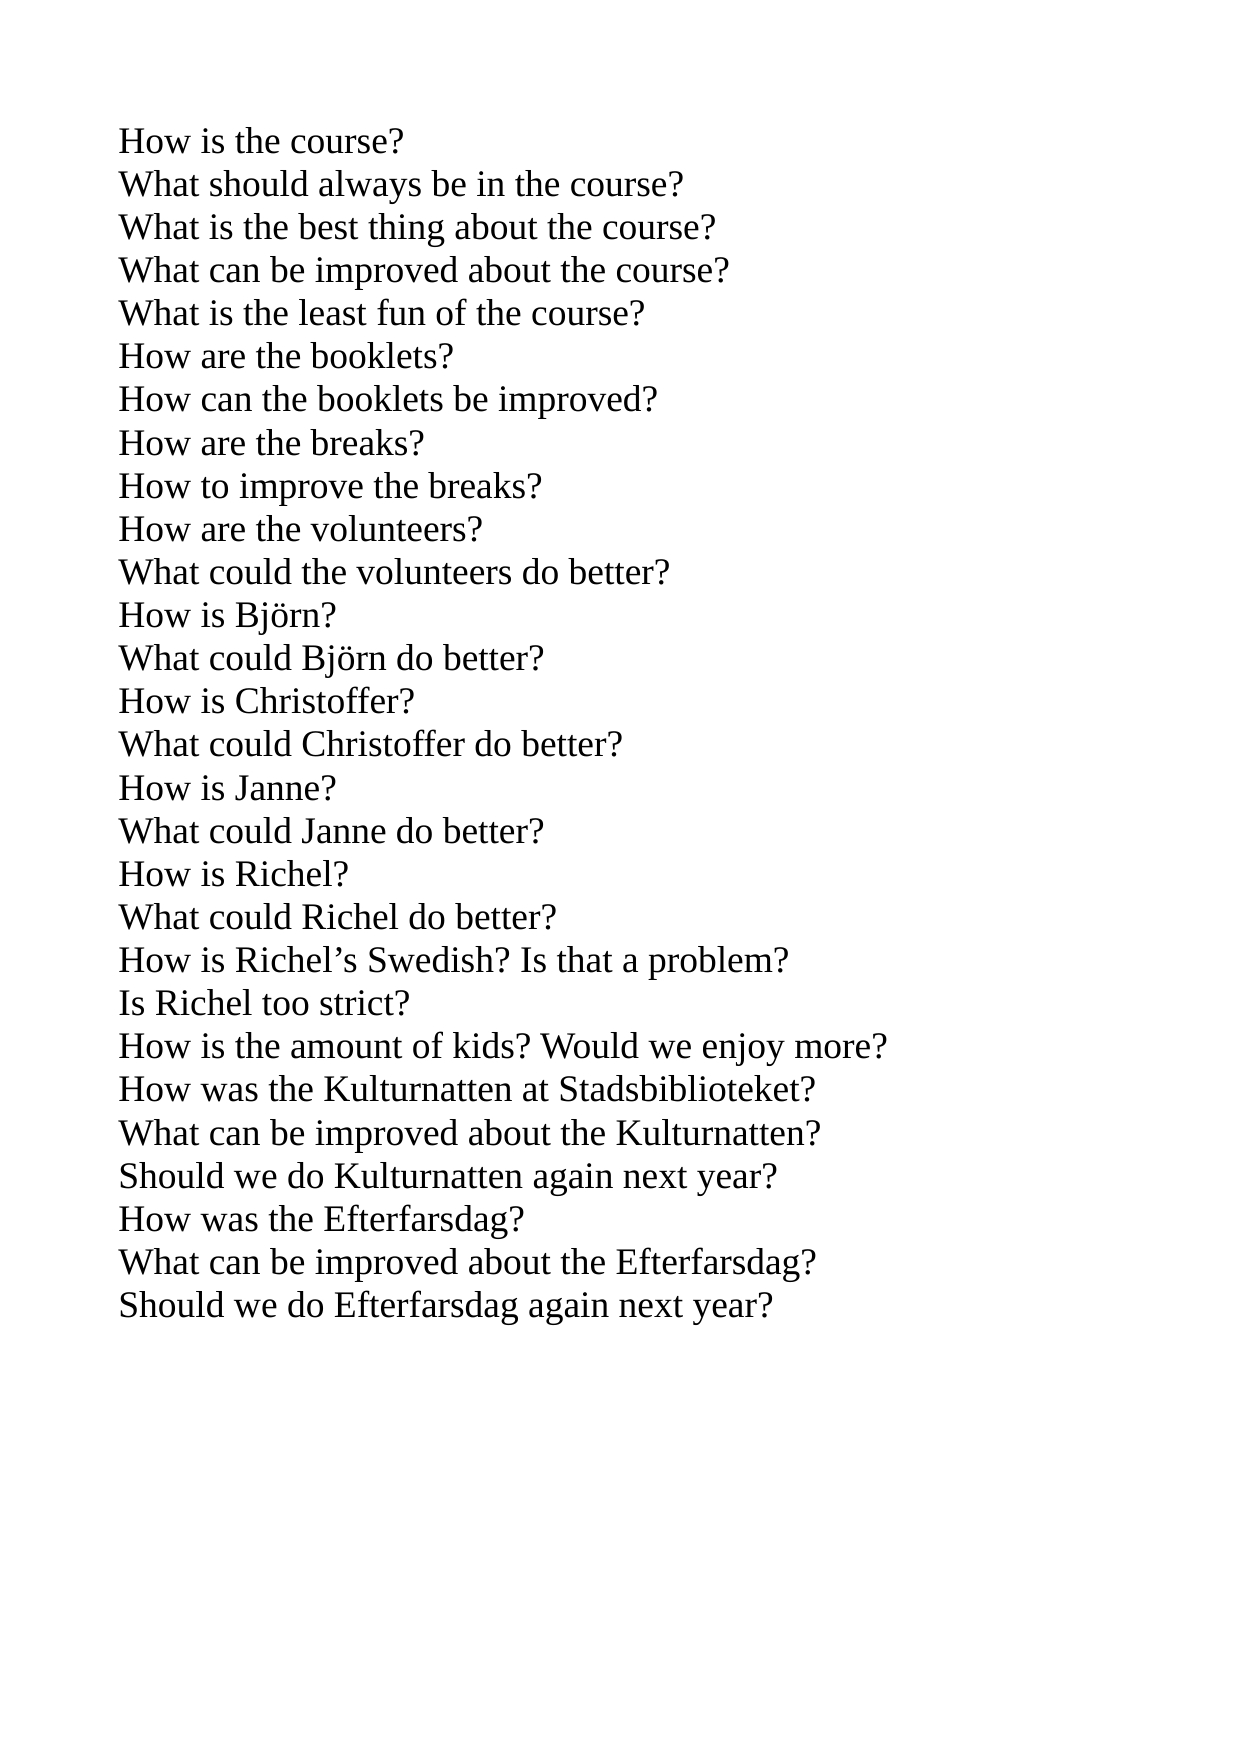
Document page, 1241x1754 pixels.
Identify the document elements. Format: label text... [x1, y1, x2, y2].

text How are the volunteers? [118, 506, 1122, 549]
text What can be improved about the Kulturnatten? [118, 1110, 1122, 1153]
text How are the breaks? [118, 420, 1122, 463]
text What could the volunteers do better? [118, 549, 1122, 592]
text Should we do Kulturnatten again next year? [118, 1153, 1122, 1196]
text How was the Kulturnatten at Stadsbiblioteket? [118, 1067, 1122, 1110]
text What is the best thing about the course? [118, 204, 1122, 247]
text What is the least fun of the course? [118, 291, 1122, 334]
text How is Janne? [118, 765, 1122, 808]
text How can the booklets be improved? [118, 377, 1122, 420]
text How was the Efterfarsdag? [118, 1196, 1122, 1239]
text How are the booklets? [118, 334, 1122, 377]
text How is Richel? [118, 851, 1122, 894]
text What should always be in the course? [118, 161, 1122, 204]
text What could Björn do better? [118, 636, 1122, 679]
text How is the course? [118, 118, 1122, 161]
text How is Richel’s Swedish? Is that a problem? [118, 937, 1122, 981]
text What can be improved about the Efterfarsdag? [118, 1239, 1122, 1282]
text Is Richel too strict? [118, 981, 1122, 1024]
text How is Christoffer? [118, 679, 1122, 722]
text Should we do Efterfarsdag again next year? [118, 1282, 1122, 1326]
text What could Christoffer do better? [118, 722, 1122, 765]
text How is the amount of kids? Would we enjoy more? [118, 1024, 1122, 1067]
text What could Richel do better? [118, 894, 1122, 937]
text What can be improved about the course? [118, 247, 1122, 291]
text How to improve the breaks? [118, 463, 1122, 506]
text What could Janne do better? [118, 808, 1122, 851]
text How is Björn? [118, 592, 1122, 636]
